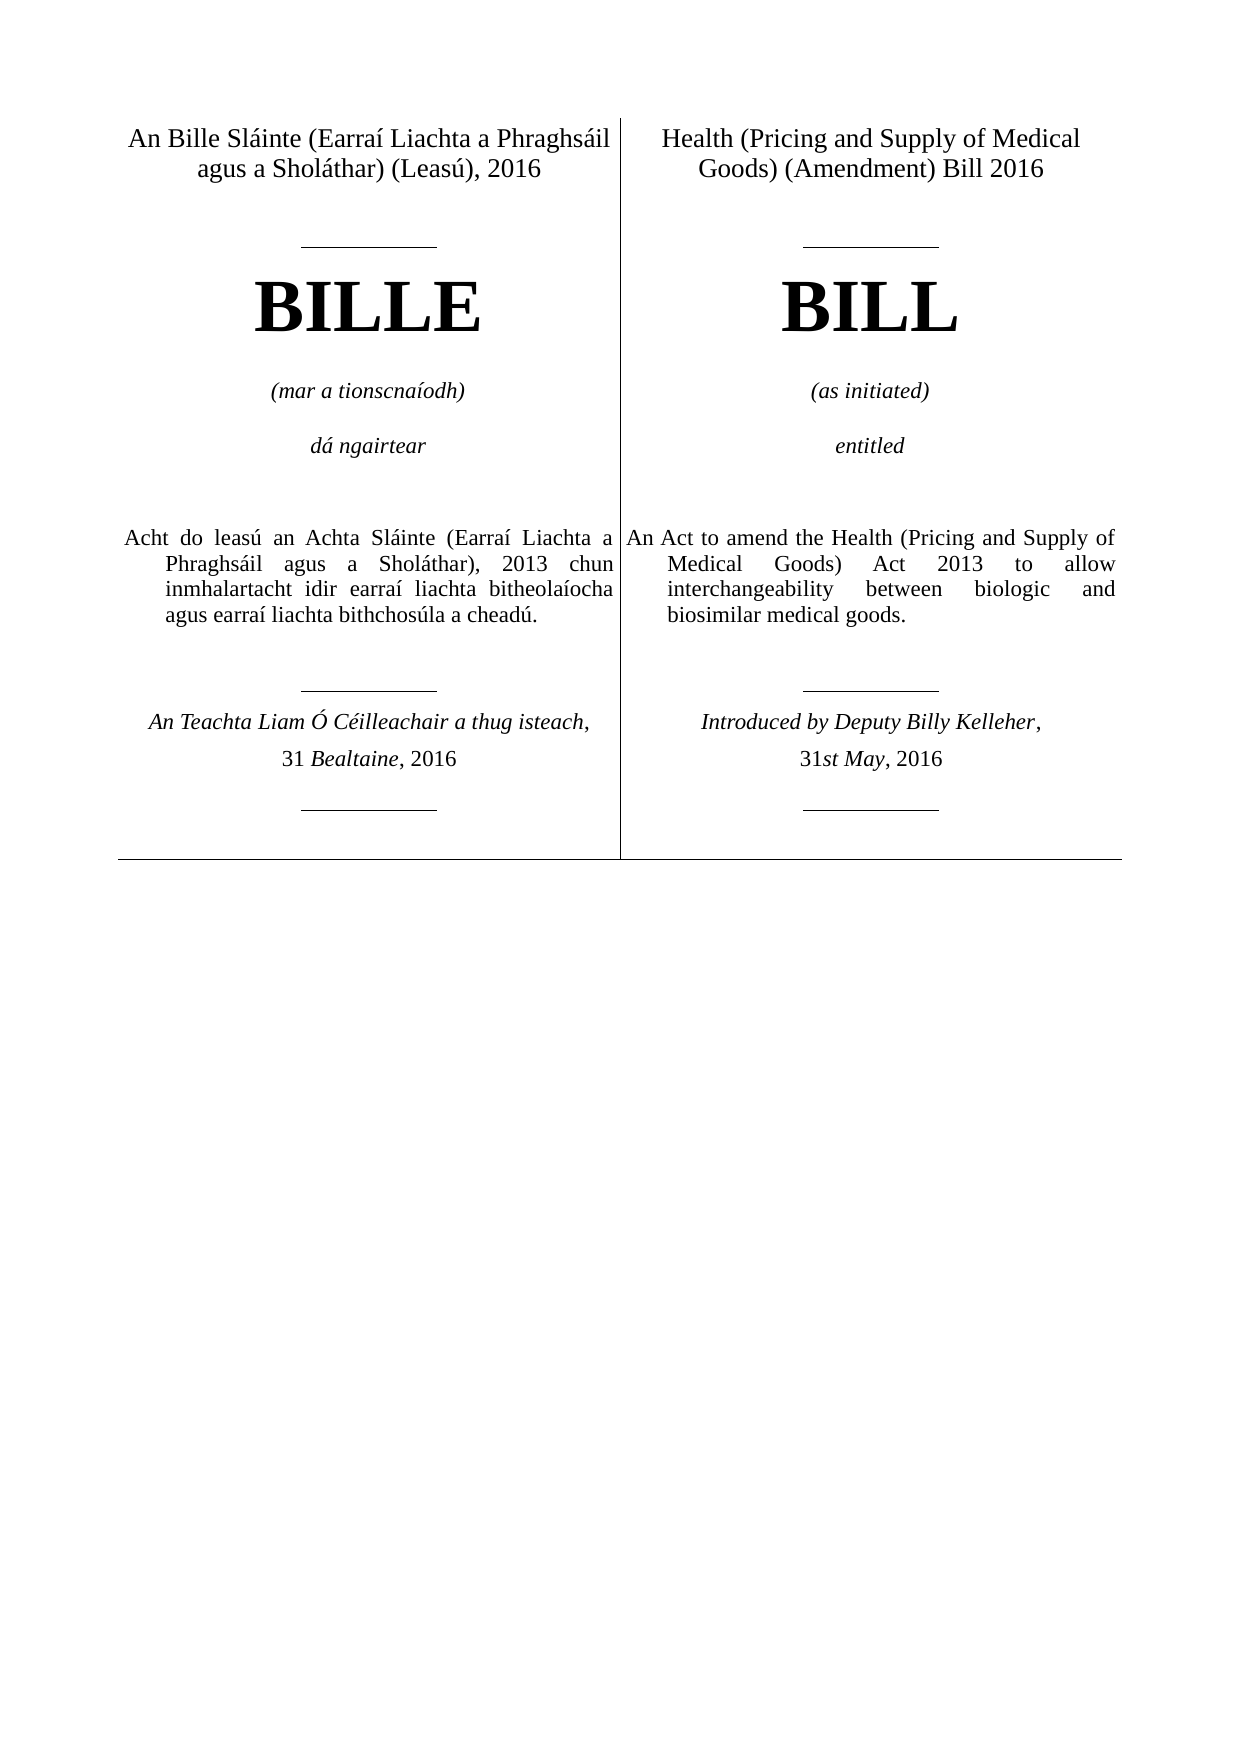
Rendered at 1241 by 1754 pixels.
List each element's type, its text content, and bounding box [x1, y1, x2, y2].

table_header An Bille Sláinte (Earraí Liachta a Phraghsáil agus a Sholáthar) (Leasú), 2016 BILLE (mar a tionscnaíodh) dá ngairtear Acht do leasú an Achta Sláinte (Earraí Liachta a Phraghsáil agus a Sholáthar), 2013 chun inmhalartacht idir earraí liachta bitheolaíocha agus earraí liachta bithchosúla a cheadú. An Teachta Liam Ó Céilleachair a thug isteach, 31 Bealtaine, 2016 [118, 118, 620, 859]
table_header Health (Pricing and Supply of Medical Goods) (Amendment) Bill 2016 BILL (as initiated) entitled An Act to amend the Health (Pricing and Supply of Medical Goods) Act 2013 to allow interchangeability between biologic and biosimilar medical goods. Introduced by Deputy Billy Kelleher, 31st May, 2016 [621, 118, 1122, 859]
